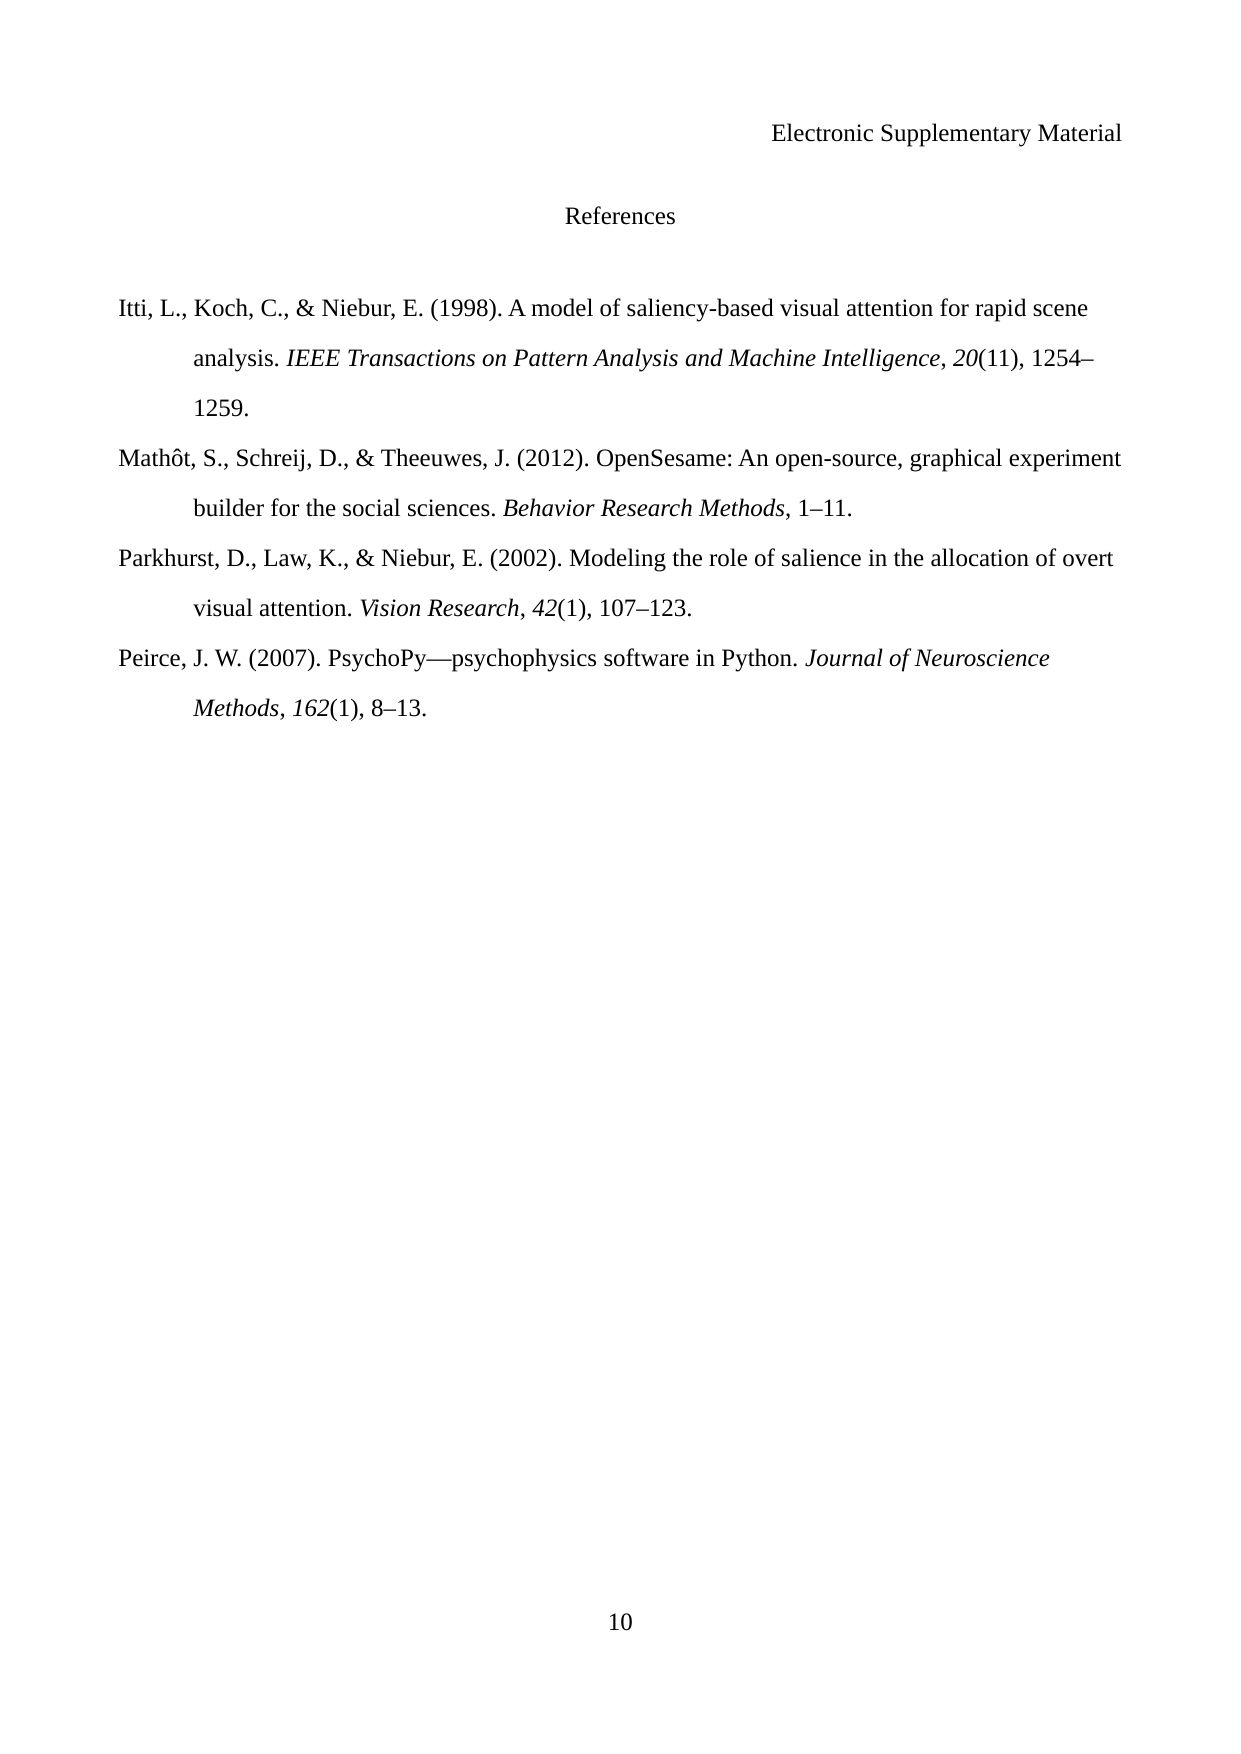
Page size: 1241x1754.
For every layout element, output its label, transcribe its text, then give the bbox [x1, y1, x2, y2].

subtitle References [118, 201, 1122, 230]
text Itti, L., Koch, C., & Niebur, E. (1998). A model of saliency-based visual attention for rapid scene analysis. IEEE Transactions on Pattern Analysis and Machine Intelligence, 20(11), 1254–1259. [118, 271, 1122, 421]
text Parkhurst, D., Law, K., & Niebur, E. (2002). Modeling the role of salience in the allocation of overt visual attention. Vision Research, 42(1), 107–123. [118, 521, 1122, 621]
text Peirce, J. W. (2007). PsychoPy—psychophysics software in Python. Journal of Neuroscience Methods, 162(1), 8–13. [118, 621, 1122, 721]
text Mathôt, S., Schreij, D., & Theeuwes, J. (2012). OpenSesame: An open-source, graphical experiment builder for the social sciences. Behavior Research Methods, 1–11. [118, 421, 1122, 521]
